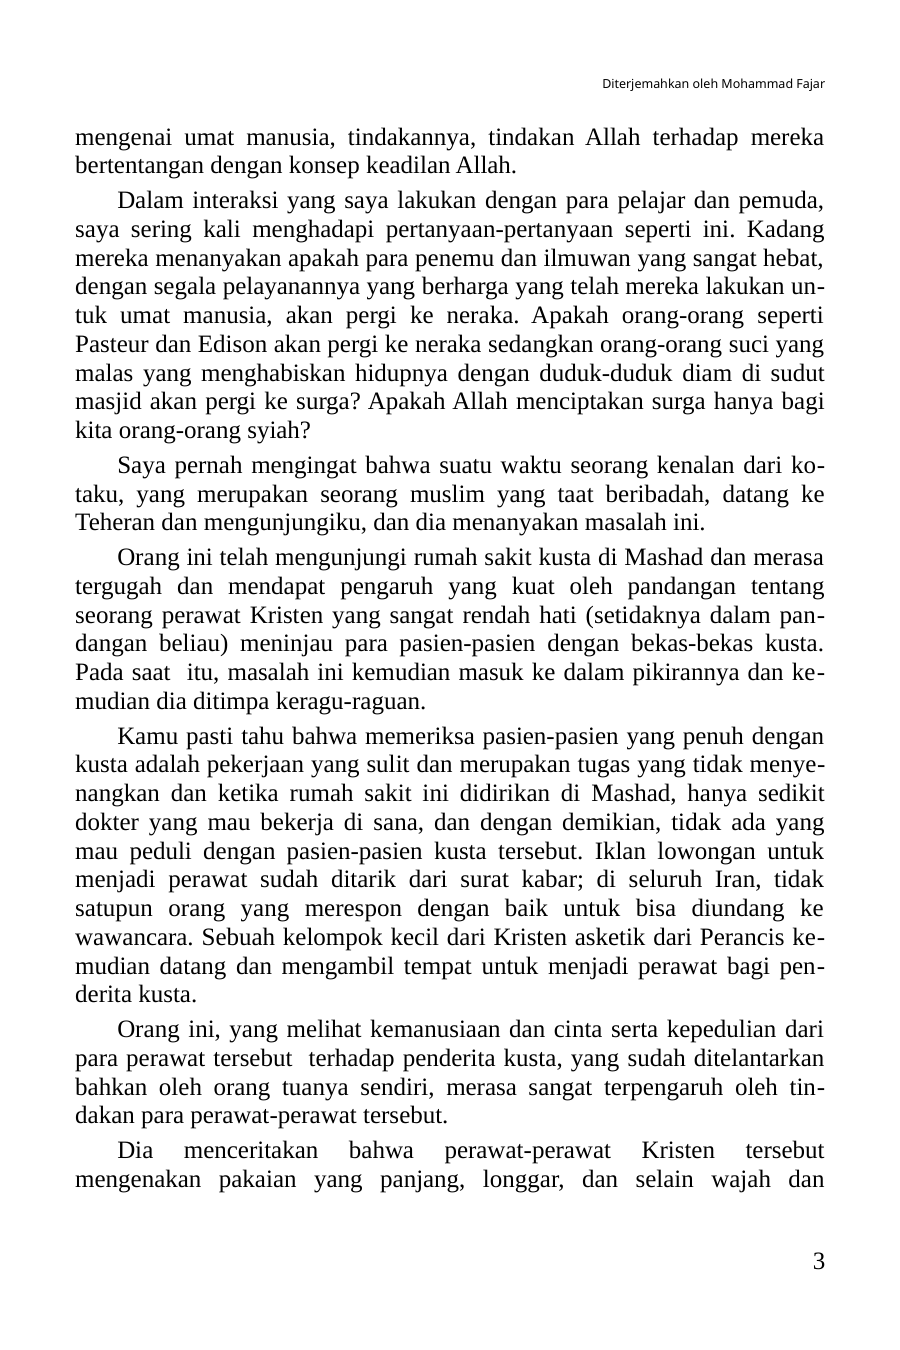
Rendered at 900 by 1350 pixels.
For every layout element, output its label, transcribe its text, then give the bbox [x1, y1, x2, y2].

text Orang ini telah mengunjungi rumah sakit kusta di Mashad dan merasa tergugah dan mendapat pengaruh yang kuat oleh pandangan tentang seorang perawat Kristen yang sangat rendah hati (setidaknya dalam pan­dangan beliau) meninjau para pasien-pasien dengan bekas-bekas kusta. Pada saat itu, masalah ini kemudian masuk ke dalam pikirannya dan ke­mudian dia ditimpa keragu-raguan. [75, 542, 825, 715]
text Dalam interaksi yang saya lakukan dengan para pelajar dan pemuda, saya sering kali menghadapi pertanyaan-pertanyaan seperti ini. Kadang mereka menanyakan apakah para penemu dan ilmuwan yang sangat hebat, dengan segala pelayanannya yang berharga yang telah mereka lakukan un­tuk umat manusia, akan pergi ke neraka. Apakah orang-orang seperti Pasteur dan Edison akan pergi ke neraka sedangkan orang-orang suci yang malas yang menghabiskan hidupnya dengan duduk-duduk diam di sudut masjid akan pergi ke surga? Apakah Allah menciptakan surga hanya bagi kita orang-orang syiah? [75, 185, 825, 444]
text mengenai umat manusia, tindakannya, tindakan Allah terhadap mereka bertentangan dengan konsep keadilan Allah. [75, 122, 825, 179]
text Saya pernah mengingat bahwa suatu waktu seorang kenalan dari ko­taku, yang merupakan seorang muslim yang taat beribadah, datang ke Teheran dan mengunjungiku, dan dia menanyakan masalah ini. [75, 450, 825, 536]
text Orang ini, yang melihat kemanusiaan dan cinta serta kepedulian dari para perawat tersebut terhadap penderita kusta, yang sudah ditelantarkan bahkan oleh orang tuanya sendiri, merasa sangat terpengaruh oleh tin­dakan para perawat-perawat tersebut. [75, 1014, 825, 1129]
text Dia menceritakan bahwa perawat-perawat Kristen tersebut mengenakan pakaian yang panjang, longgar, dan selain wajah dan [75, 1135, 825, 1193]
text Kamu pasti tahu bahwa memeriksa pasien-pasien yang penuh dengan kusta adalah pekerjaan yang sulit dan merupakan tugas yang tidak menye­nangkan dan ketika rumah sakit ini didirikan di Mashad, hanya sedikit dokter yang mau bekerja di sana, dan dengan demikian, tidak ada yang mau peduli dengan pasien-pasien kusta tersebut. Iklan lowongan untuk menjadi perawat sudah ditarik dari surat kabar; di seluruh Iran, tidak satupun orang yang merespon dengan baik untuk bisa diundang ke wawancara. Sebuah kelompok kecil dari Kristen asketik dari Perancis ke­mudian datang dan mengambil tempat untuk menjadi perawat bagi pen­derita kusta. [75, 721, 825, 1008]
